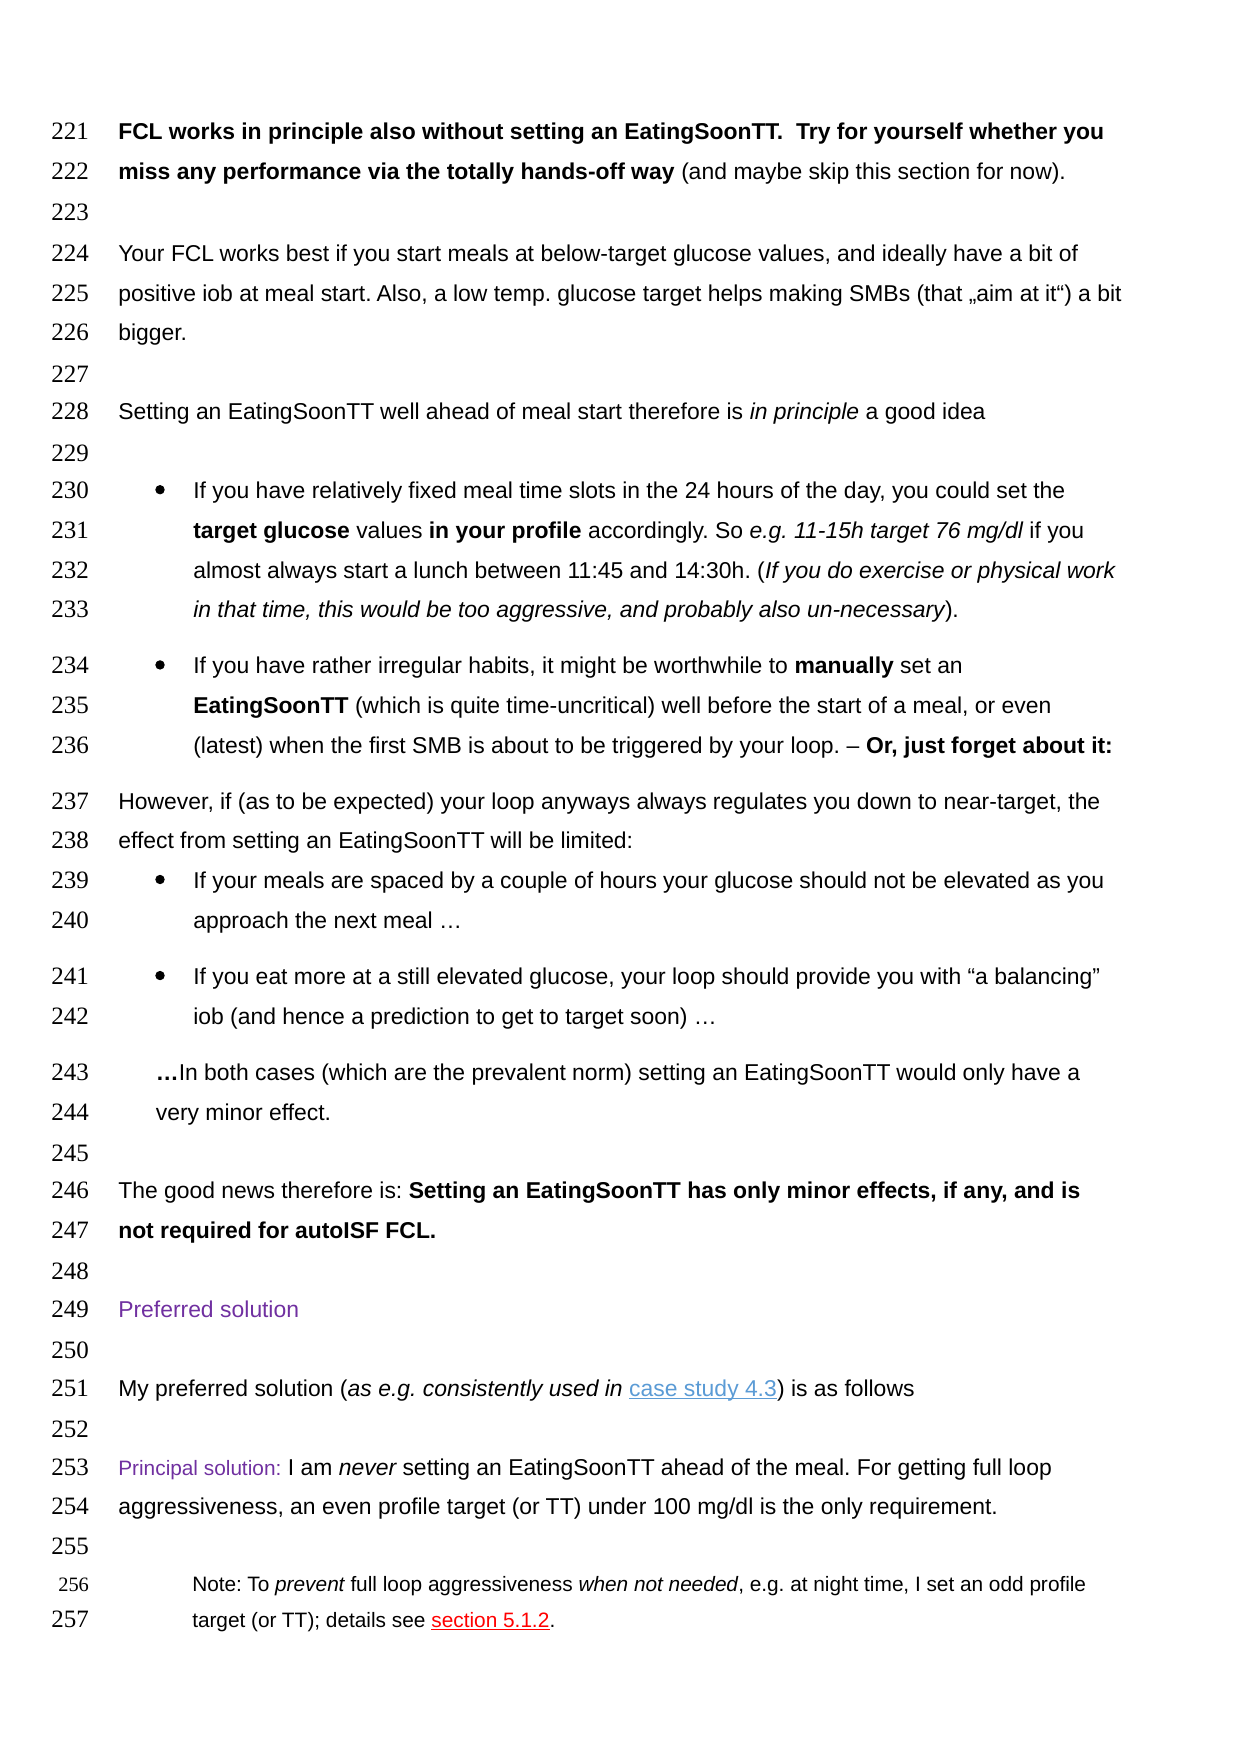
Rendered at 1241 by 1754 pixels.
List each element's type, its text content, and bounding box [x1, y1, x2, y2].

text FCL works in principle also without setting an EatingSoonTT. Try for yourself whether you miss any performance via the totally hands-off way (and maybe skip this section for now). [118, 118, 1122, 184]
text Principal solution: I am never setting an EatingSoonTT ahead of the meal. For getting full loop aggressiveness, an even profile target (or TT) under 100 mg/dl is the only requirement. [118, 1454, 1122, 1520]
list If you have relatively fixed meal time slots in the 24 hours of the day, you could set the target glucose values in your profile accordingly. So e.g. 11-15h target 76 mg/dl if you almost always start a lunch between 11:45 and 14:30h. (If you do exercise or physical work in that time, this would be too aggressive, and probably also un-necessary). [156, 477, 1122, 622]
text Preferred solution [118, 1296, 1122, 1322]
list If you eat more at a still elevated glucose, your loop should provide you with “a balancing” iob (and hence a prediction to get to target soon) … [156, 963, 1122, 1029]
text Note: To prevent full loop aggressiveness when not needed, e.g. at night time, I set an odd profile target (or TT); details see section 5.1.2. [192, 1572, 1122, 1632]
list If you have rather irregular habits, it might be worthwhile to manually set an EatingSoonTT (which is quite time-uncritical) well before the start of a meal, or even (latest) when the first SMB is about to be triggered by your loop. – Or, just forget about it: [156, 652, 1122, 758]
text Setting an EatingSoonTT well ahead of meal start therefore is in principle a good idea [118, 398, 1122, 424]
text The good news therefore is: Setting an EatingSoonTT has only minor effects, if any, and is not required for autoISF FCL. [118, 1177, 1122, 1243]
text However, if (as to be expected) your loop anyways always regulates you down to near-target, the effect from setting an EatingSoonTT will be limited: [118, 788, 1122, 854]
text My preferred solution (as e.g. consistently used in case study 4.3) is as follows [118, 1375, 1122, 1401]
text …In both cases (which are the prevalent norm) setting an EatingSoonTT would only have a very minor effect. [156, 1059, 1122, 1125]
text Your FCL works best if you start meals at below-target glucose values, and ideally have a bit of positive iob at meal start. Also, a low temp. glucose target helps making SMBs (that „aim at it“) a bit bigger. [118, 240, 1122, 346]
list If your meals are spaced by a couple of hours your glucose should not be elevated as you approach the next meal … [156, 867, 1122, 933]
